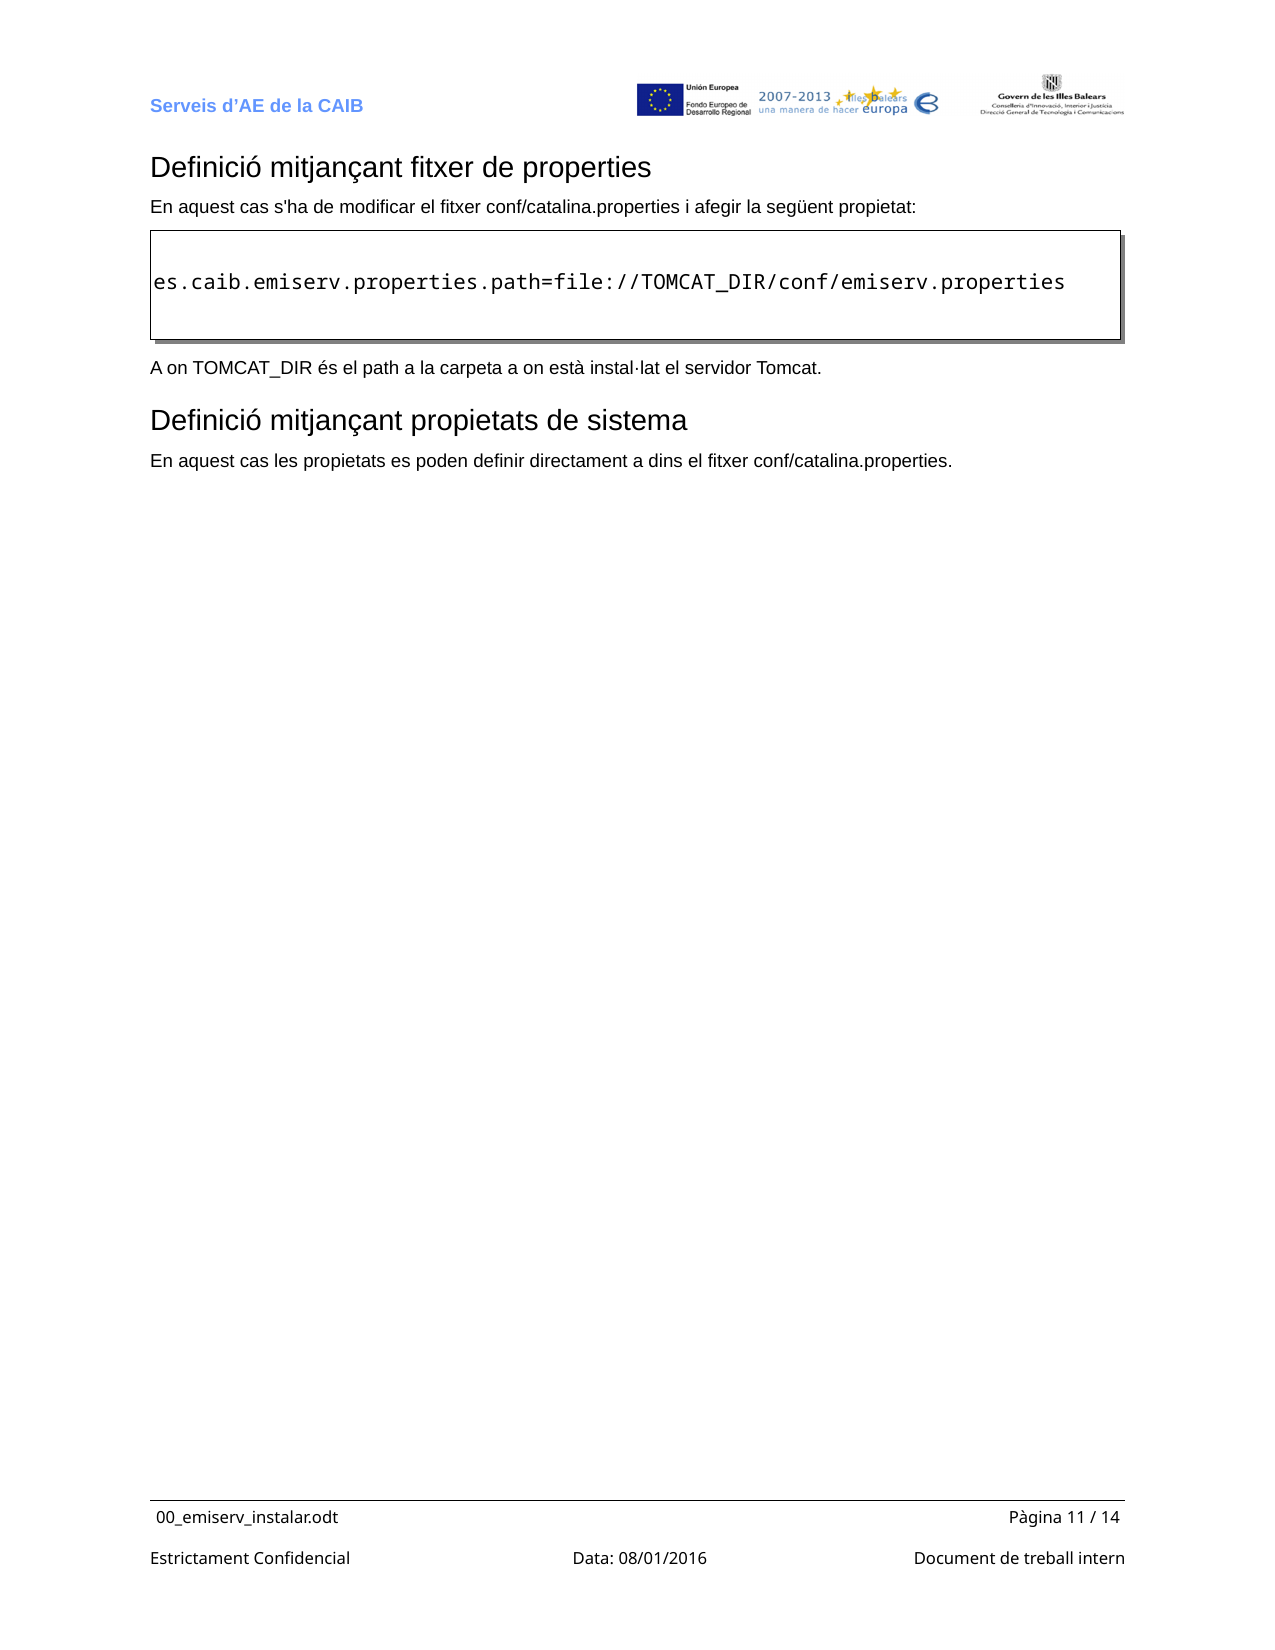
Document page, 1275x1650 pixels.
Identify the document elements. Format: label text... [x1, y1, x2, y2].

text es.caib.emiserv.properties.path=file://TOMCAT_DIR/conf/emiserv.properties [151, 264, 1120, 296]
subtitle Definició mitjançant propietats de sistema [150, 403, 1125, 437]
text A on TOMCAT_DIR és el path a la carpeta a on està instal·lat el servidor Tomcat. [150, 357, 1125, 378]
text En aquest cas les propietats es poden definir directament a dins el fitxer conf/catalina.properties. [150, 449, 1125, 471]
text En aquest cas s'ha de modificar el fitxer conf/catalina.properties i afegir la següent propietat: [150, 196, 1125, 218]
picture [636, 73, 1125, 116]
subtitle Definició mitjançant fitxer de properties [150, 150, 1125, 183]
